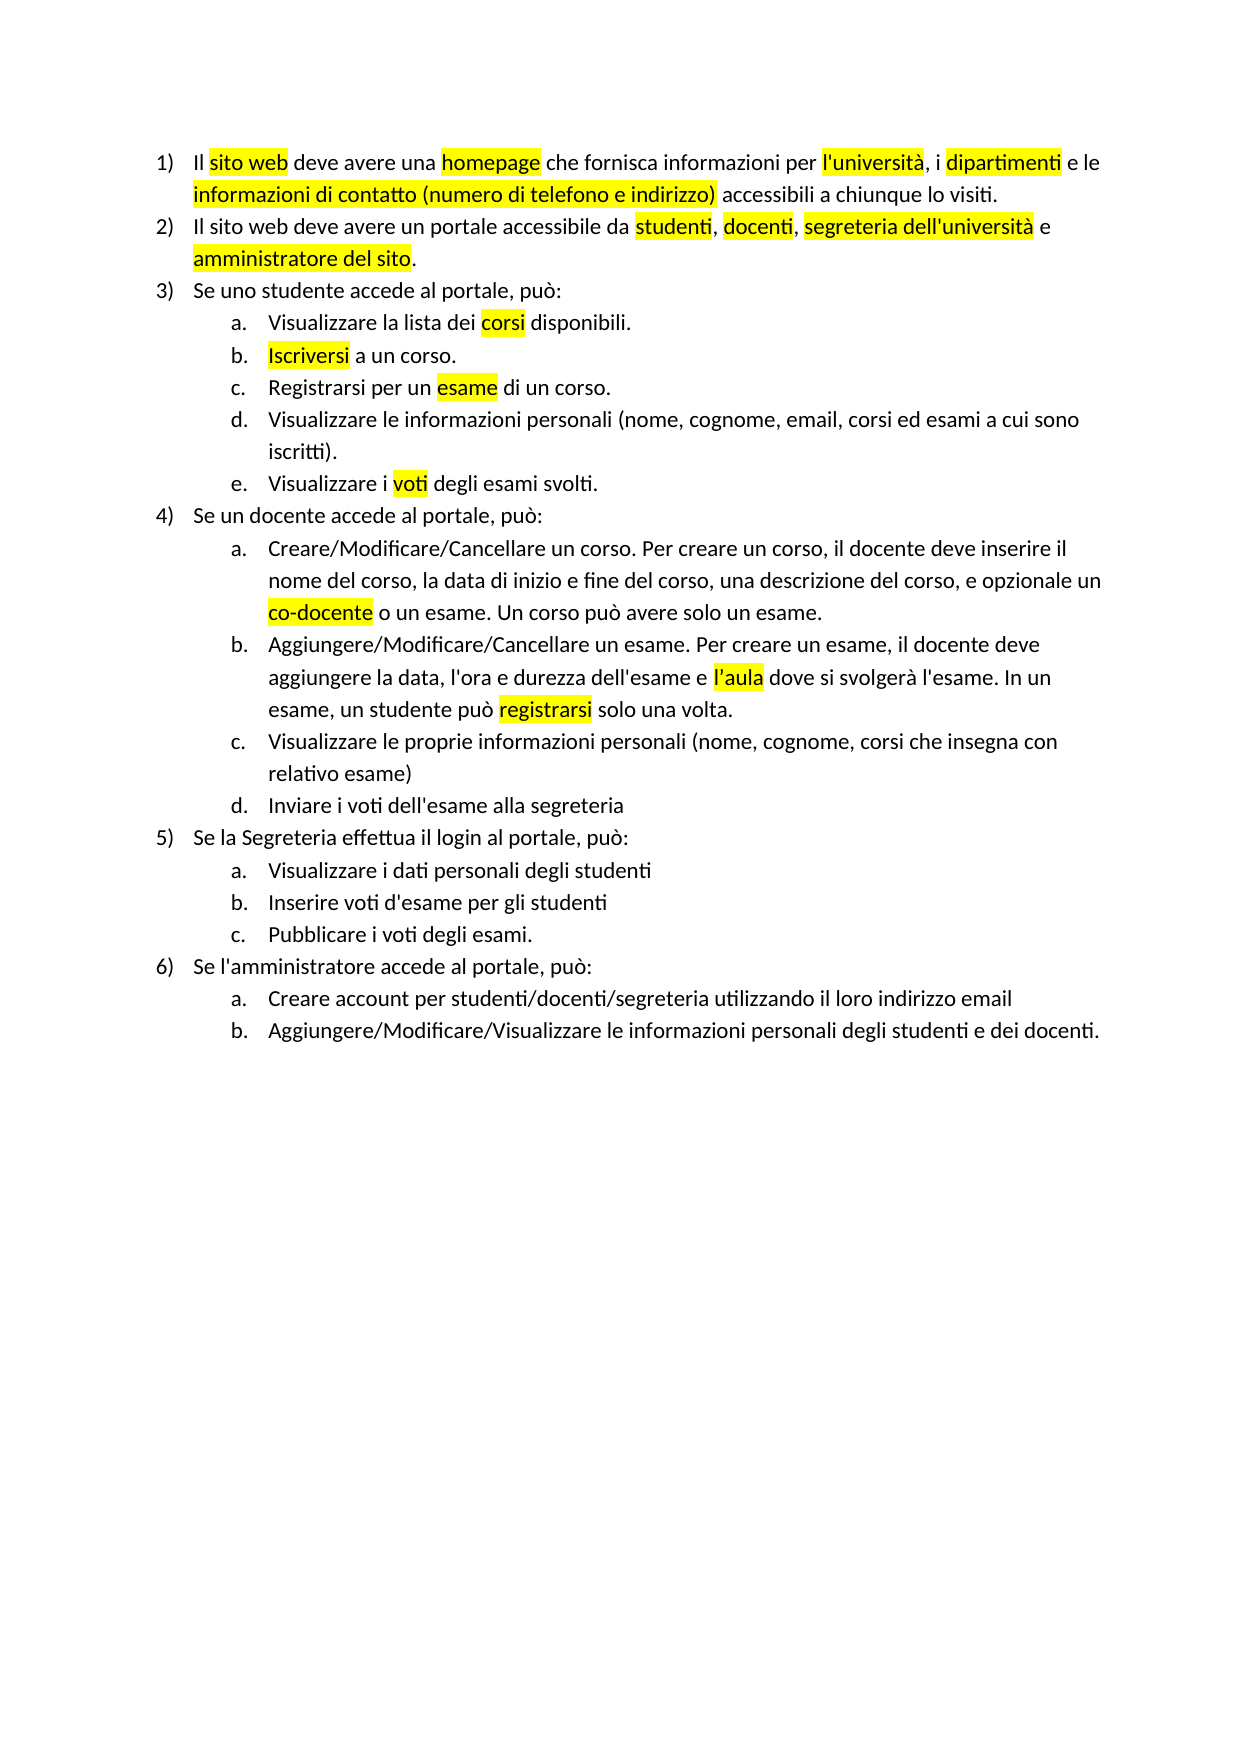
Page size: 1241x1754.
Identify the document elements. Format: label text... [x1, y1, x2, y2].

list Se un docente accede al portale, può: [156, 502, 1122, 530]
list Se l'amministratore accede al portale, può: [156, 952, 1122, 980]
list Pubblicare i voti degli esami. [231, 920, 1122, 948]
list Il sito web deve avere una homepage che fornisca informazioni per l'università, i dipartimenti e le informazioni di contatto (numero di telefono e indirizzo) accessibili a chiunque lo visiti. [156, 148, 1122, 208]
list Se la Segreteria effettua il login al portale, può: [156, 823, 1122, 852]
list Se uno studente accede al portale, può: [156, 276, 1122, 304]
list Visualizzare la lista dei corsi disponibili. [231, 308, 1122, 337]
list Creare/Modificare/Cancellare un corso. Per creare un corso, il docente deve inserire il nome del corso, la data di inizio e fine del corso, una descrizione del corso, e opzionale un co-docente o un esame. Un corso può avere solo un esame. [231, 534, 1122, 626]
list Inviare i voti dell'esame alla segreteria [231, 791, 1122, 819]
list Visualizzare i dati personali degli studenti [231, 856, 1122, 884]
list Il sito web deve avere un portale accessibile da studenti, docenti, segreteria dell'università e amministratore del sito. [156, 212, 1122, 272]
list Registrarsi per un esame di un corso. [231, 373, 1122, 401]
list Iscriversi a un corso. [231, 341, 1122, 369]
list Visualizzare le informazioni personali (nome, cognome, email, corsi ed esami a cui sono iscritti). [231, 405, 1122, 465]
list Creare account per studenti/docenti/segreteria utilizzando il loro indirizzo email [231, 984, 1122, 1012]
list Visualizzare le proprie informazioni personali (nome, cognome, corsi che insegna con relativo esame) [231, 727, 1122, 787]
list Visualizzare i voti degli esami svolti. [231, 469, 1122, 497]
list Aggiungere/Modificare/Visualizzare le informazioni personali degli studenti e dei docenti. [231, 1017, 1122, 1045]
list Inserire voti d'esame per gli studenti [231, 888, 1122, 916]
list Aggiungere/Modificare/Cancellare un esame. Per creare un esame, il docente deve aggiungere la data, l'ora e durezza dell'esame e l’aula dove si svolgerà l'esame. In un esame, un studente può registrarsi solo una volta. [231, 630, 1122, 723]
